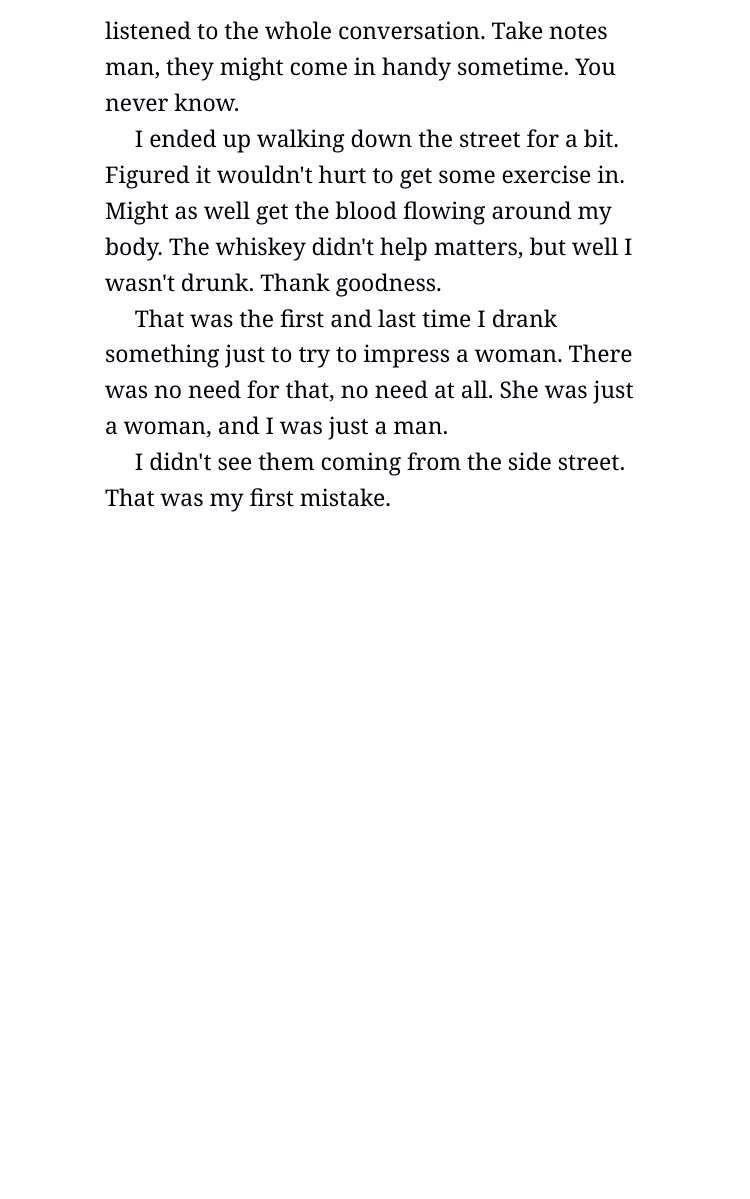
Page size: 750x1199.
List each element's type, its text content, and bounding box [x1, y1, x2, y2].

text That was the first and last time I drank something just to try to impress a woman. There was no need for that, no need at all. She was just a woman, and I was just a man. [105, 302, 645, 442]
text I ended up walking down the street for a bit. Figured it wouldn't hurt to get some exercise in. Might as well get the blood flowing around my body. The whiskey didn't help matters, but well I wasn't drunk. Thank goodness. [105, 123, 645, 298]
text listened to the whole conversation. Take notes man, they might come in handy sometime. You never know. [105, 15, 645, 118]
text I didn't see them coming from the side street. That was my first mistake. [105, 446, 645, 513]
